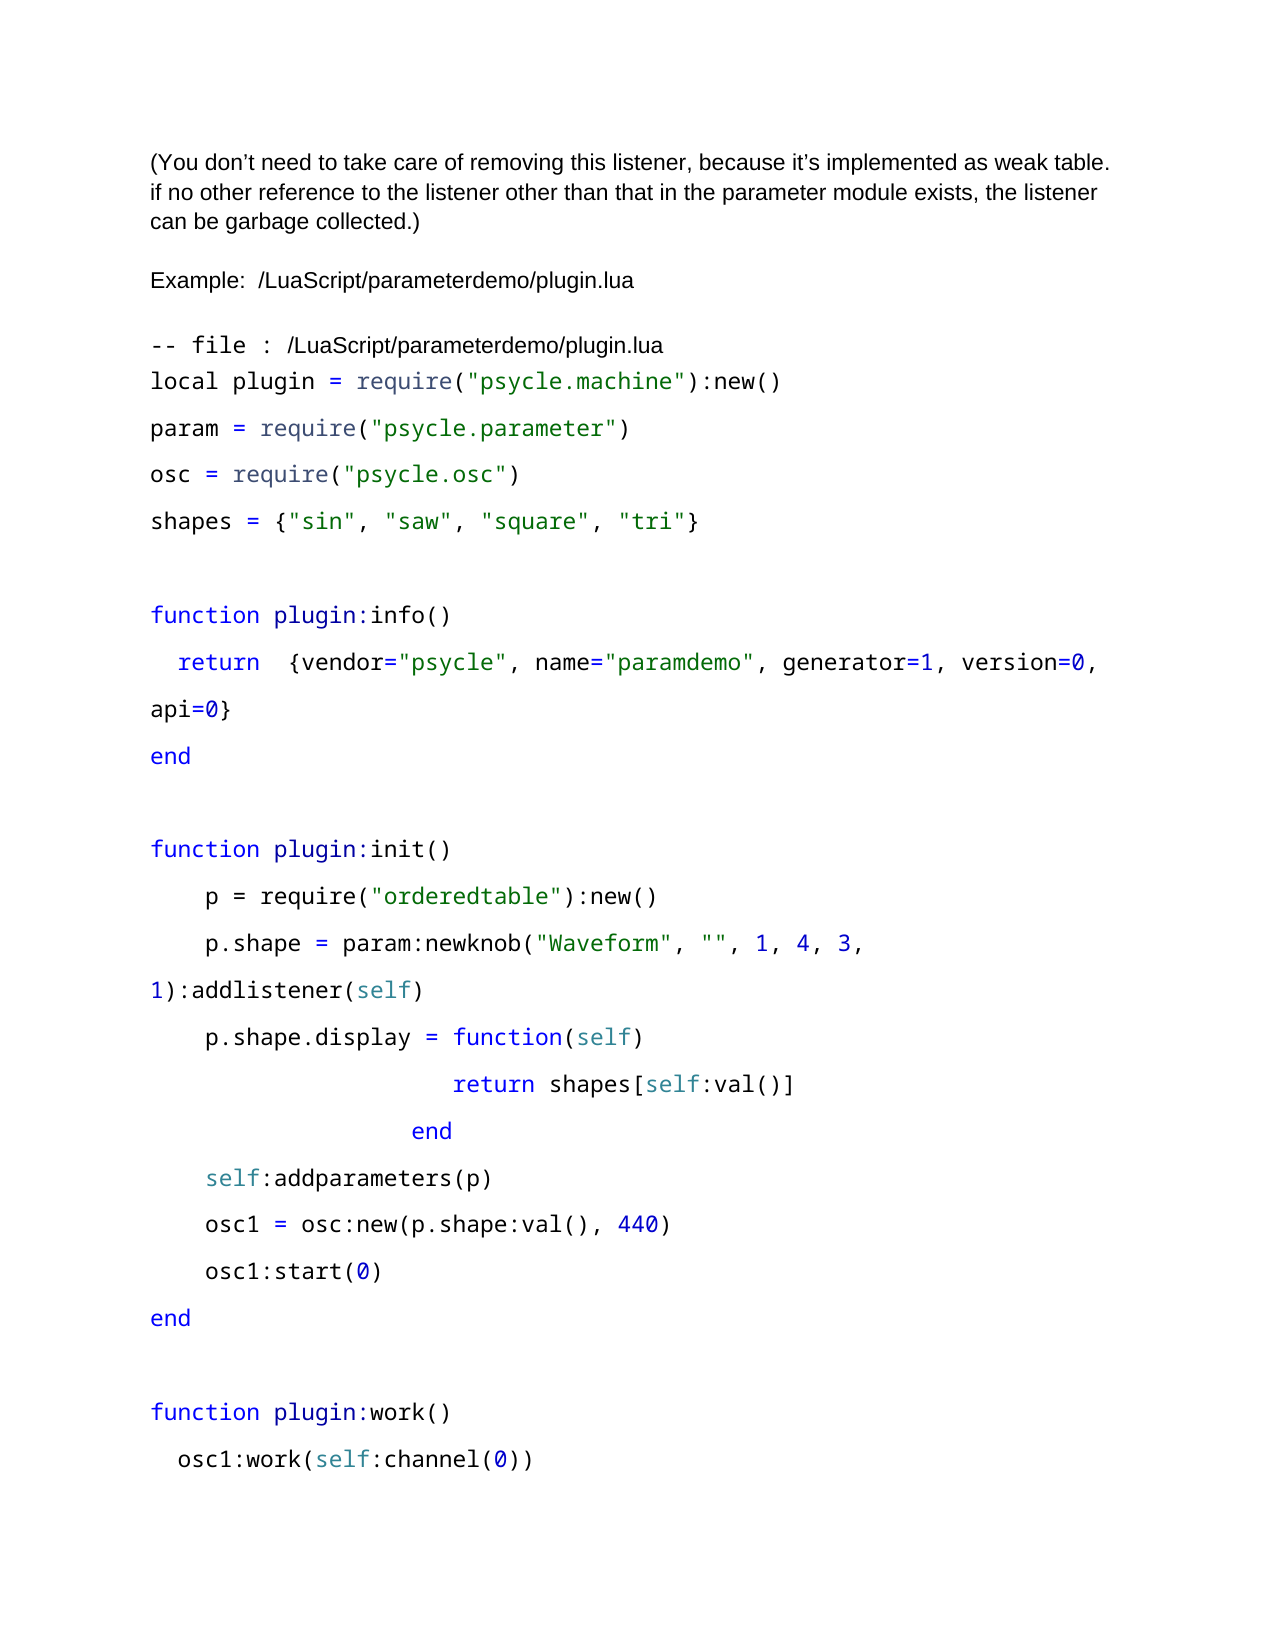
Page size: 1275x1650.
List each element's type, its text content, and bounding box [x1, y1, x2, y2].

text p = require("orderedtable"):new() p.shape = param:newknob("Waveform", "", 1, 4, 3, 1):addlistener(self) p.shape.display = function(self) return shapes[self:val()] end self:addparameters(p) osc1 = osc:new(p.shape:val(), 440) osc1:start(0) end function plugin:work() osc1:work(self:channel(0)) [150, 880, 1125, 1474]
text local plugin = require("psycle.machine"):new() [150, 364, 1125, 396]
text -- file : /LuaScript/parameterdemo/plugin.lua [150, 329, 1125, 360]
text Example: /LuaScript/parameterdemo/plugin.lua [150, 267, 1125, 293]
text param = require("psycle.parameter") osc = require("psycle.osc") shapes = {"sin", "saw", "square", "tri"} function plugin:info() return {vendor="psycle", name="paramdemo", generator=1, version=0, api=0} end function plugin:init() [150, 411, 1125, 864]
text (You don’t need to take care of removing this listener, because it’s implemented as weak table. if no other reference to the listener other than that in the parameter module exists, the listener can be garbage collected.) [150, 150, 1125, 234]
